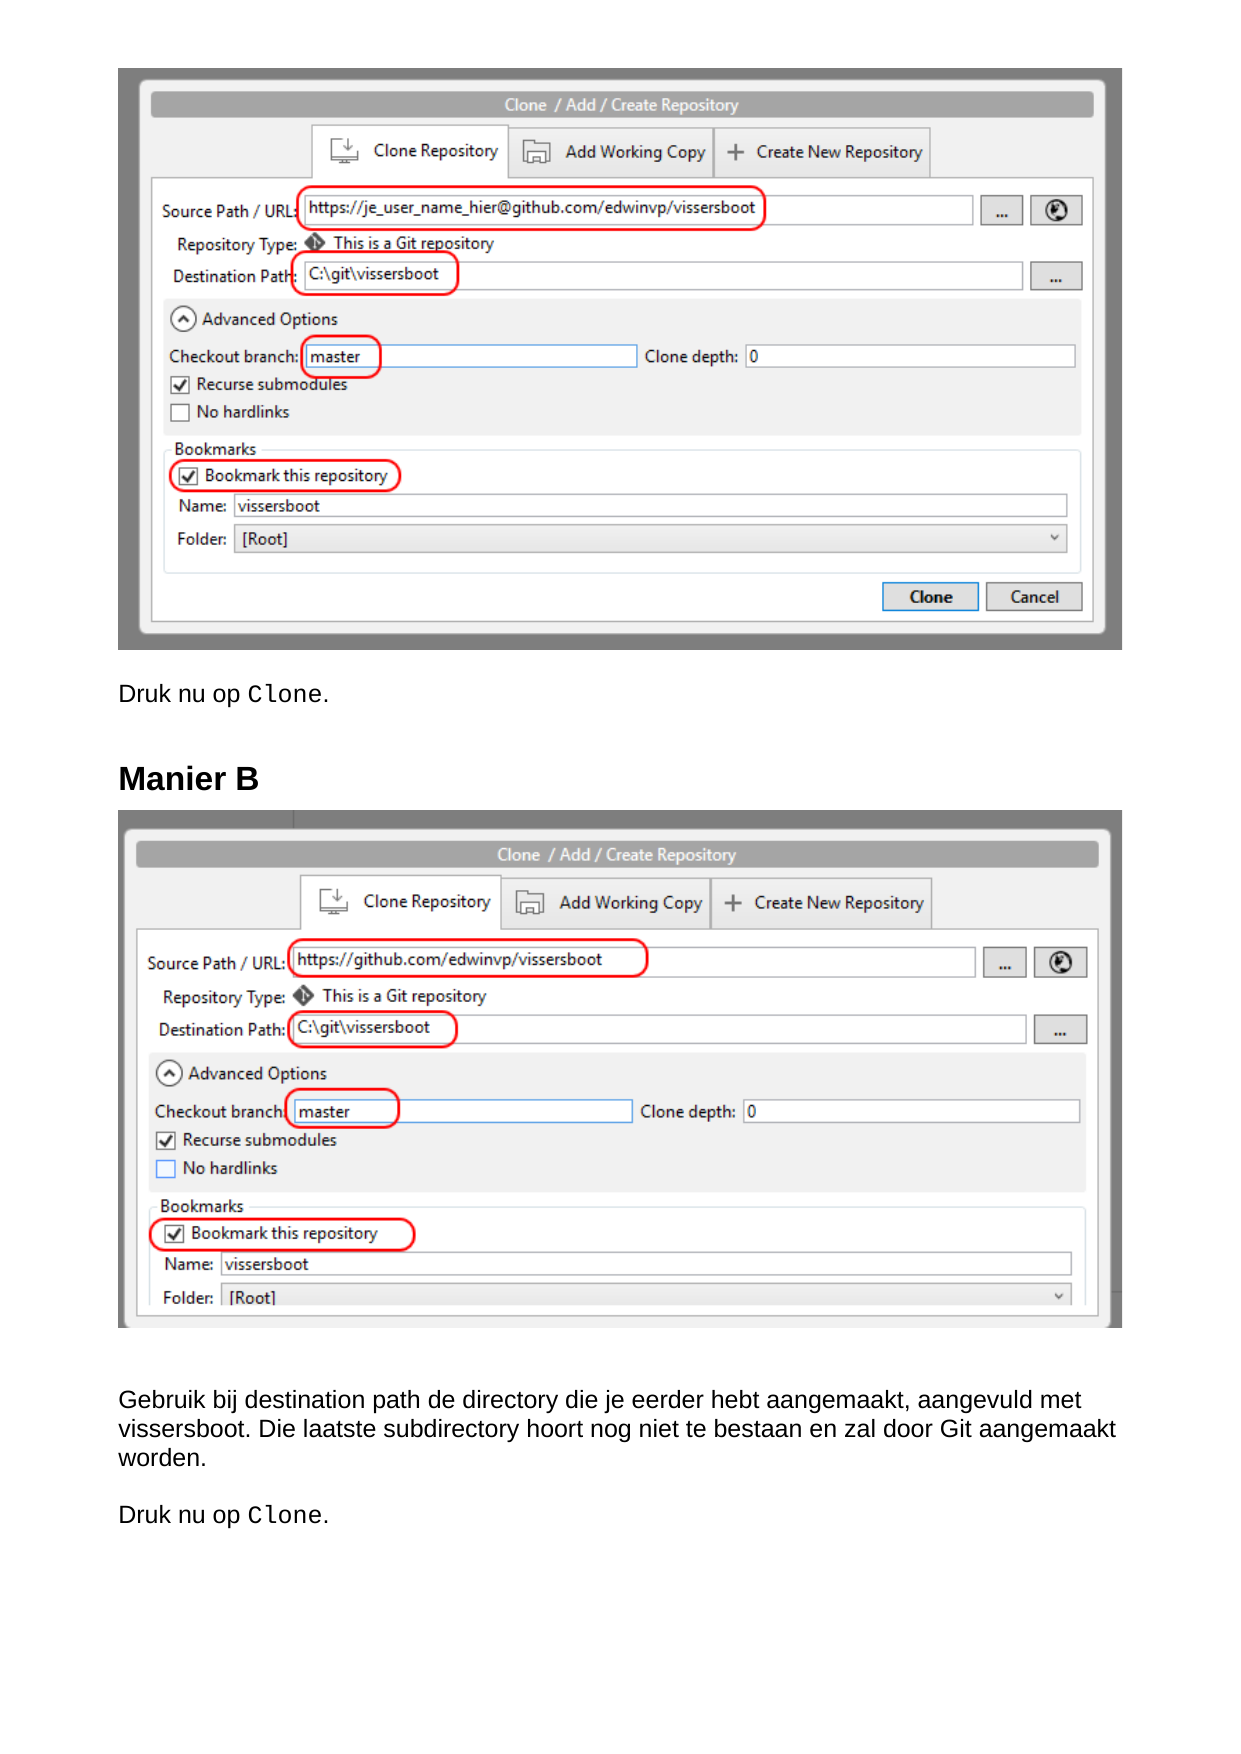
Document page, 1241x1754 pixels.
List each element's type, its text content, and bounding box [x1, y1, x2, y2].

text Druk nu op Clone. [118, 1500, 1122, 1531]
text Gebruik bij destination path de directory die je eerder hebt aangemaakt, aangevuld met vissersboot. Die laatste subdirectory hoort nog niet te bestaan en zal door Git aangemaakt worden. [118, 1385, 1122, 1471]
picture [118, 68, 1123, 650]
picture [118, 810, 1123, 1328]
subtitle Manier B [118, 759, 1122, 798]
text Druk nu op Clone. [118, 679, 1122, 709]
